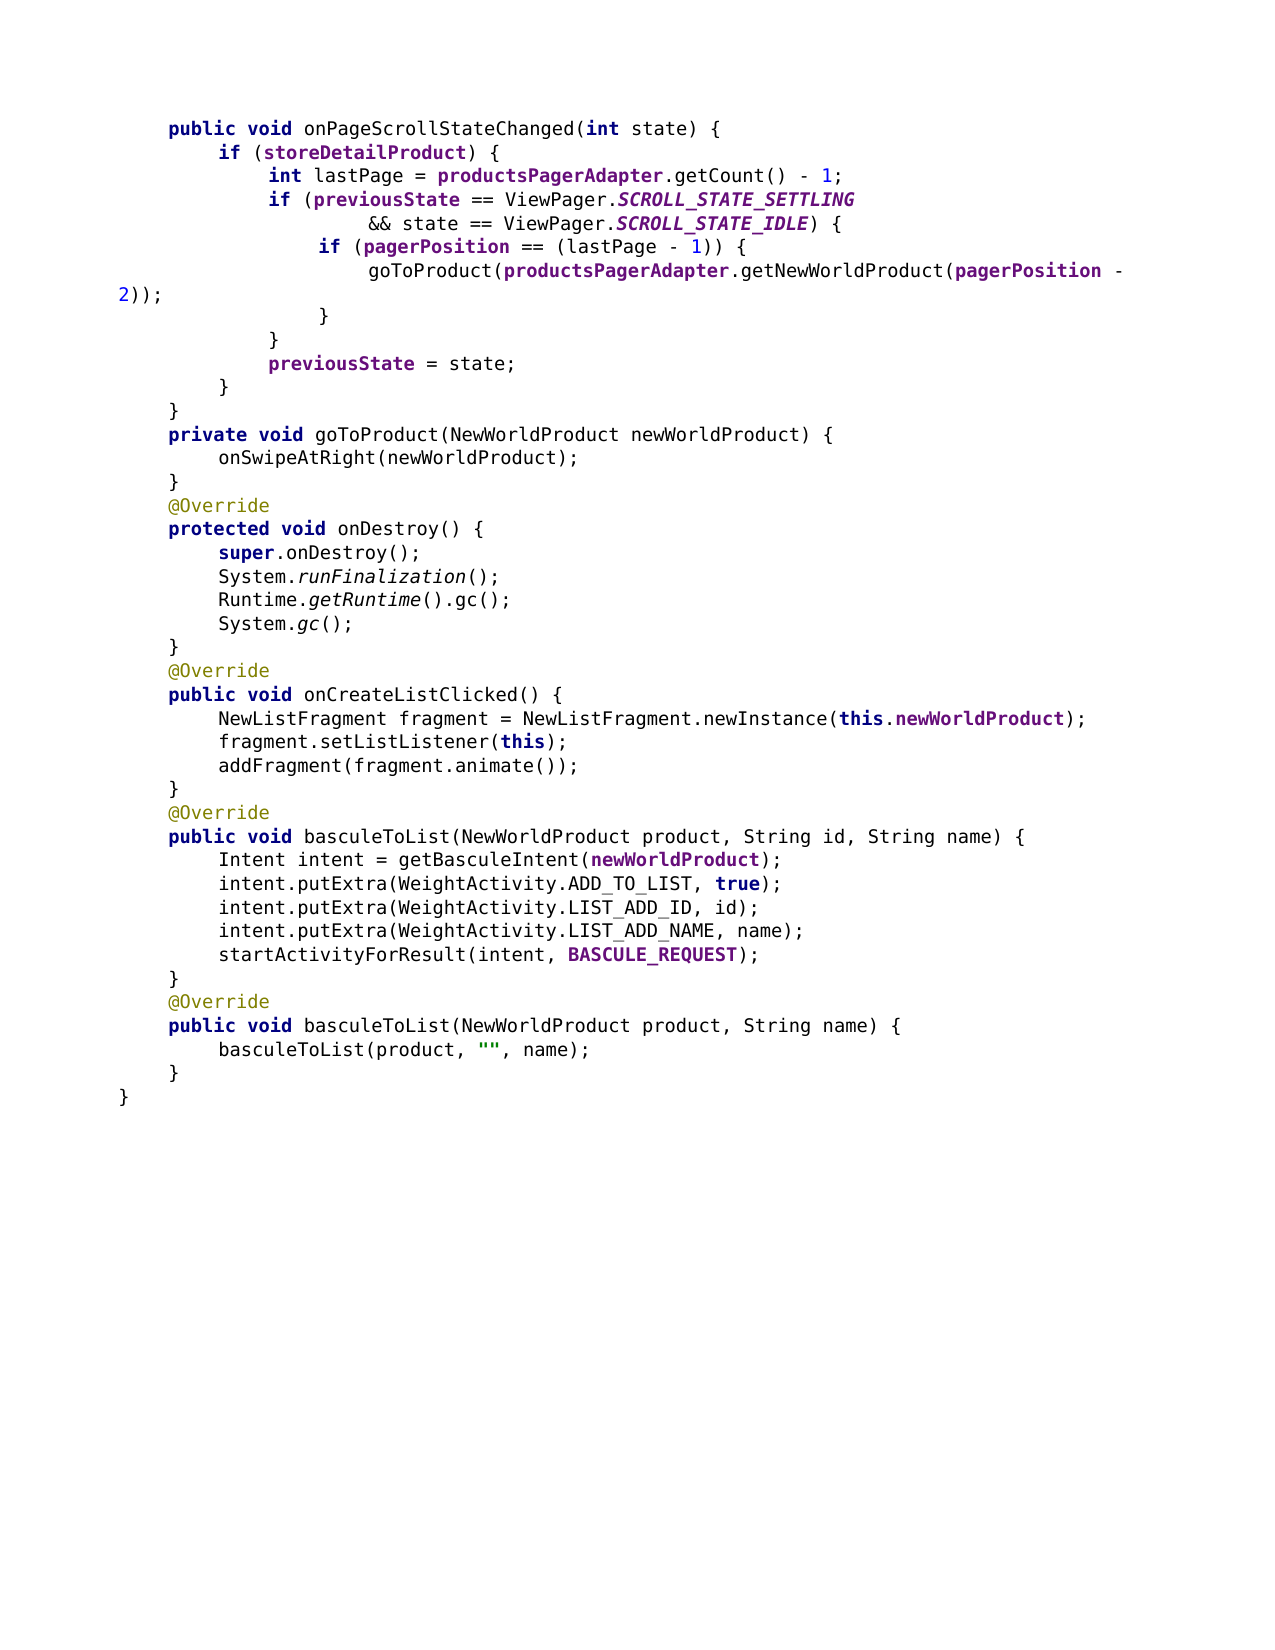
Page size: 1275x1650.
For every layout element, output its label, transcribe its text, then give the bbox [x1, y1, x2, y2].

text if (previousState == ViewPager.SCROLL_STATE_SETTLING [118, 189, 1157, 213]
text previousState = state; [118, 353, 1157, 376]
text basculeToList(product, "", name); [118, 1038, 1157, 1062]
text } [118, 1062, 1157, 1086]
text public void basculeToList(NewWorldProduct product, String id, String name) { [118, 826, 1157, 849]
text intent.putExtra(WeightActivity.ADD_TO_LIST, true); [118, 873, 1157, 897]
text Intent intent = getBasculeIntent(newWorldProduct); [118, 849, 1157, 873]
text if (storeDetailProduct) { [118, 142, 1157, 165]
text NewListFragment fragment = NewListFragment.newInstance(this.newWorldProduct); [118, 707, 1157, 731]
text intent.putExtra(WeightActivity.LIST_ADD_NAME, name); [118, 920, 1157, 944]
text } [118, 637, 1157, 660]
text super.onDestroy(); [118, 542, 1157, 566]
text } [118, 471, 1157, 495]
text System.gc(); [118, 613, 1157, 637]
text private void goToProduct(NewWorldProduct newWorldProduct) { [118, 424, 1157, 447]
text onSwipeAtRight(newWorldProduct); [118, 447, 1157, 471]
text @Override [118, 802, 1157, 826]
text goToProduct(productsPagerAdapter.getNewWorldProduct(pagerPosition - 2)); [118, 260, 1157, 306]
text } [118, 778, 1157, 802]
text } [118, 306, 1157, 329]
text Runtime.getRuntime().gc(); [118, 589, 1157, 613]
text startActivityForResult(intent, BASCULE_REQUEST); [118, 944, 1157, 968]
text } [118, 1086, 1157, 1108]
text @Override [118, 991, 1157, 1015]
text public void onPageScrollStateChanged(int state) { [118, 118, 1157, 142]
text fragment.setListListener(this); [118, 731, 1157, 755]
text } [118, 968, 1157, 991]
text addFragment(fragment.animate()); [118, 755, 1157, 778]
text protected void onDestroy() { [118, 518, 1157, 542]
text intent.putExtra(WeightActivity.LIST_ADD_ID, id); [118, 897, 1157, 920]
text } [118, 376, 1157, 400]
text if (pagerPosition == (lastPage - 1)) { [118, 236, 1157, 260]
text @Override [118, 660, 1157, 684]
text public void onCreateListClicked() { [118, 684, 1157, 707]
text public void basculeToList(NewWorldProduct product, String name) { [118, 1015, 1157, 1038]
text && state == ViewPager.SCROLL_STATE_IDLE) { [118, 213, 1157, 236]
text System.runFinalization(); [118, 566, 1157, 589]
text @Override [118, 495, 1157, 518]
text } [118, 400, 1157, 424]
text } [118, 329, 1157, 353]
text int lastPage = productsPagerAdapter.getCount() - 1; [118, 165, 1157, 189]
